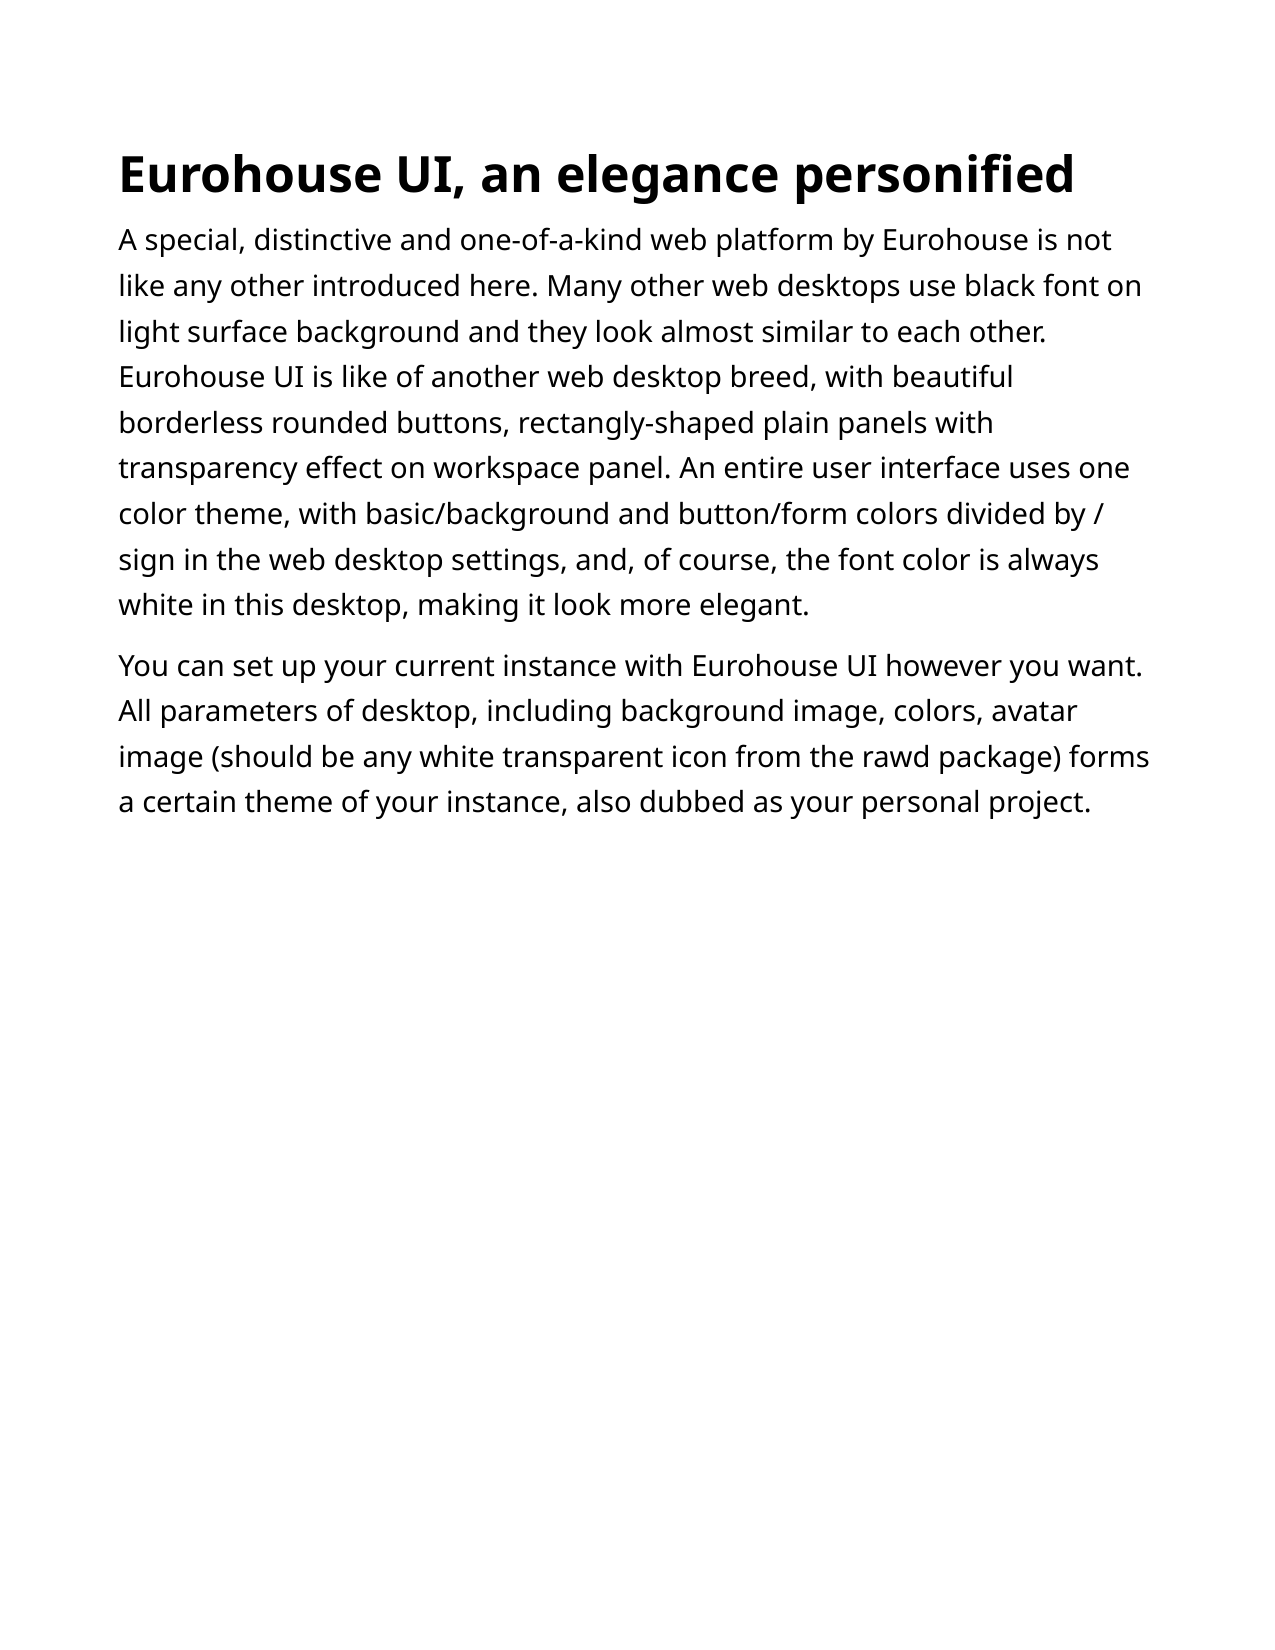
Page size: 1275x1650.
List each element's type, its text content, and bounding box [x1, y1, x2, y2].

subtitle Eurohouse UI, an elegance personified [118, 139, 1157, 207]
text You can set up your current instance with Eurohouse UI however you want. All parameters of desktop, including background image, colors, avatar image (should be any white transparent icon from the rawd package) forms a certain theme of your instance, also dubbed as your personal project. [118, 645, 1157, 821]
text A special, distinctive and one-of-a-kind web platform by Eurohouse is not like any other introduced here. Many other web desktops use black font on light surface background and they look almost similar to each other. Eurohouse UI is like of another web desktop breed, with beautiful borderless rounded buttons, rectangly-shaped plain panels with transparency effect on workspace panel. An entire user interface uses one color theme, with basic/background and button/form colors divided by / sign in the web desktop settings, and, of course, the font color is always white in this desktop, making it look more elegant. [118, 219, 1157, 624]
